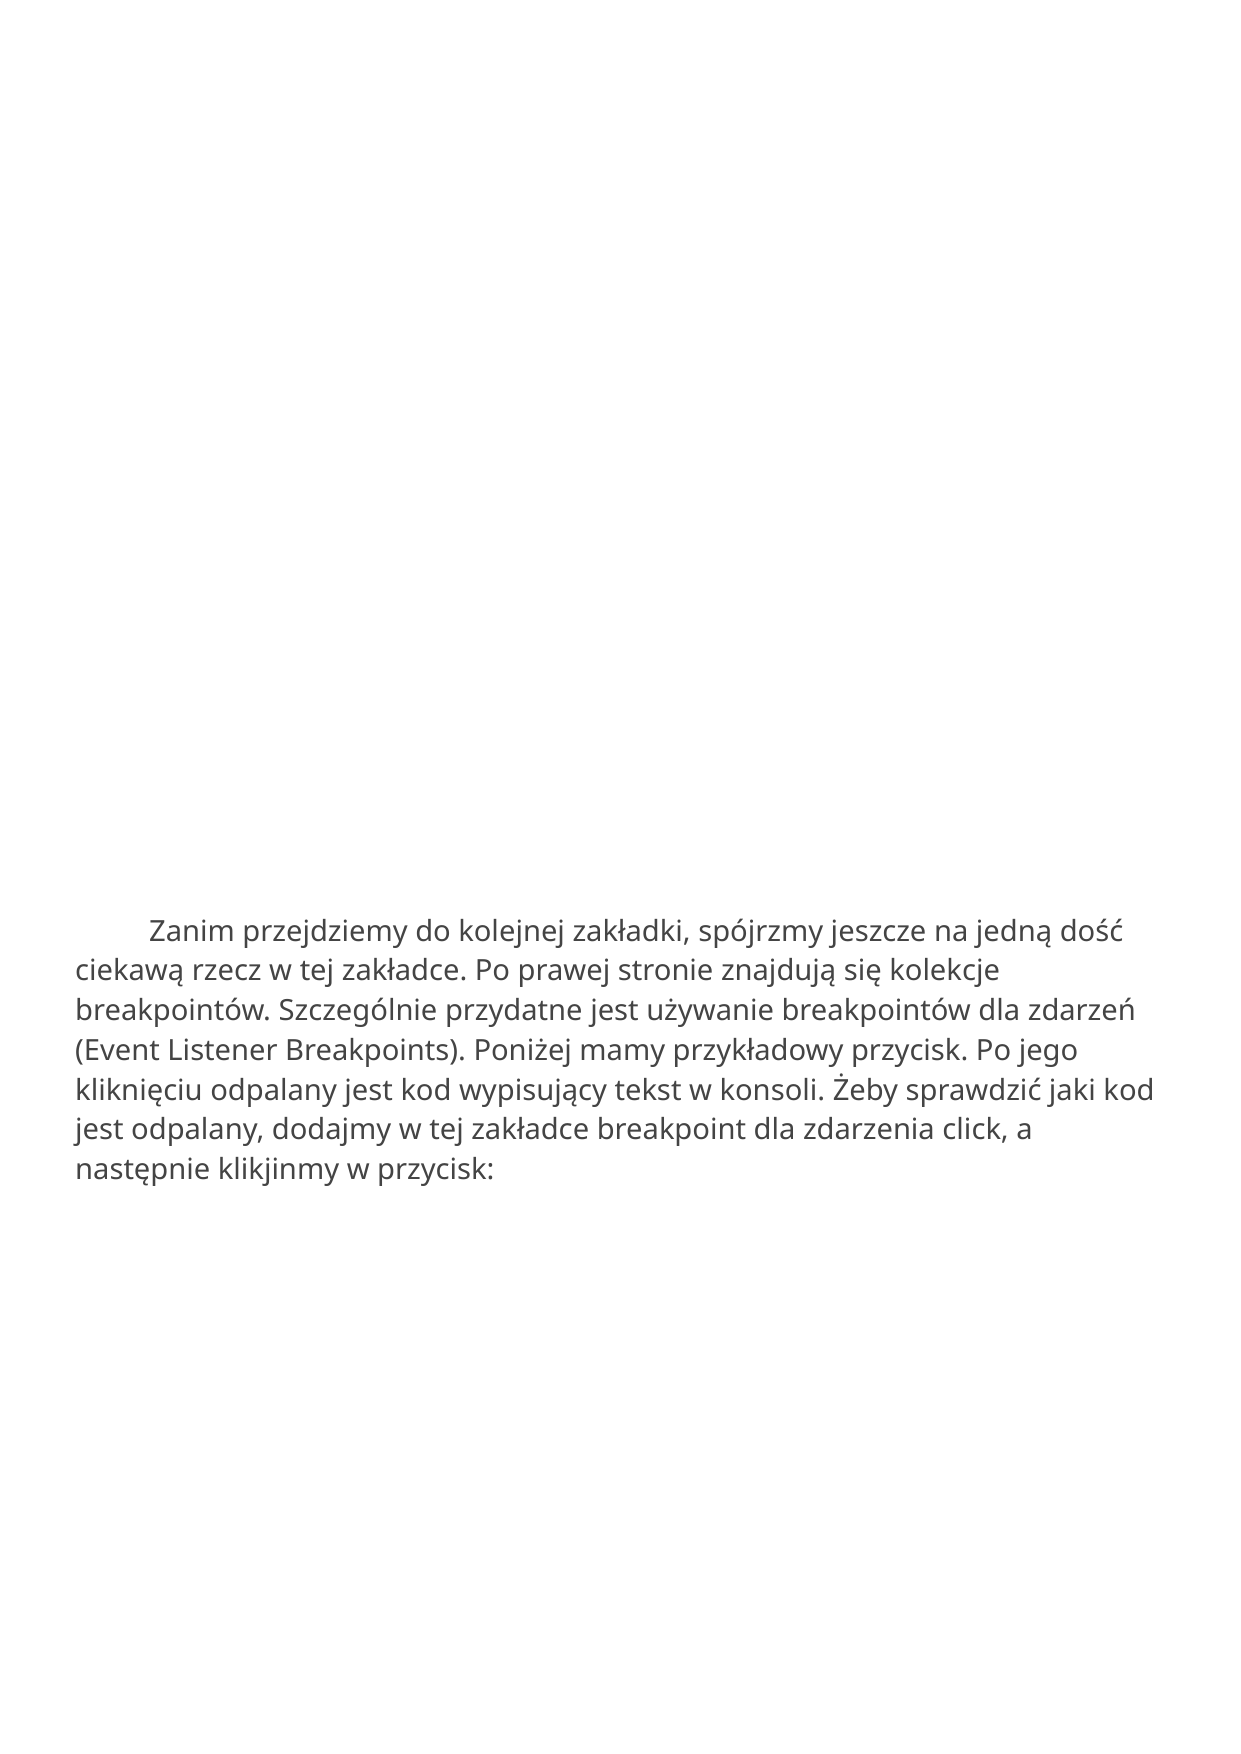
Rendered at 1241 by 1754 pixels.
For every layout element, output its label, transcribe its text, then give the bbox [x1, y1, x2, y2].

text Zanim przejdziemy do kolejnej zakładki, spójrzmy jeszcze na jedną dość ciekawą rzecz w tej zakładce. Po prawej stronie znajdują się kolekcje breakpointów. Szczególnie przydatne jest używanie breakpointów dla zdarzeń (Event Listener Breakpoints). Poniżej mamy przykładowy przycisk. Po jego kliknięciu odpalany jest kod wypisujący tekst w konsoli. Żeby sprawdzić jaki kod jest odpalany, dodajmy w tej zakładce breakpoint dla zdarzenia click, a następnie klikjinmy w przycisk: [75, 910, 1165, 1188]
